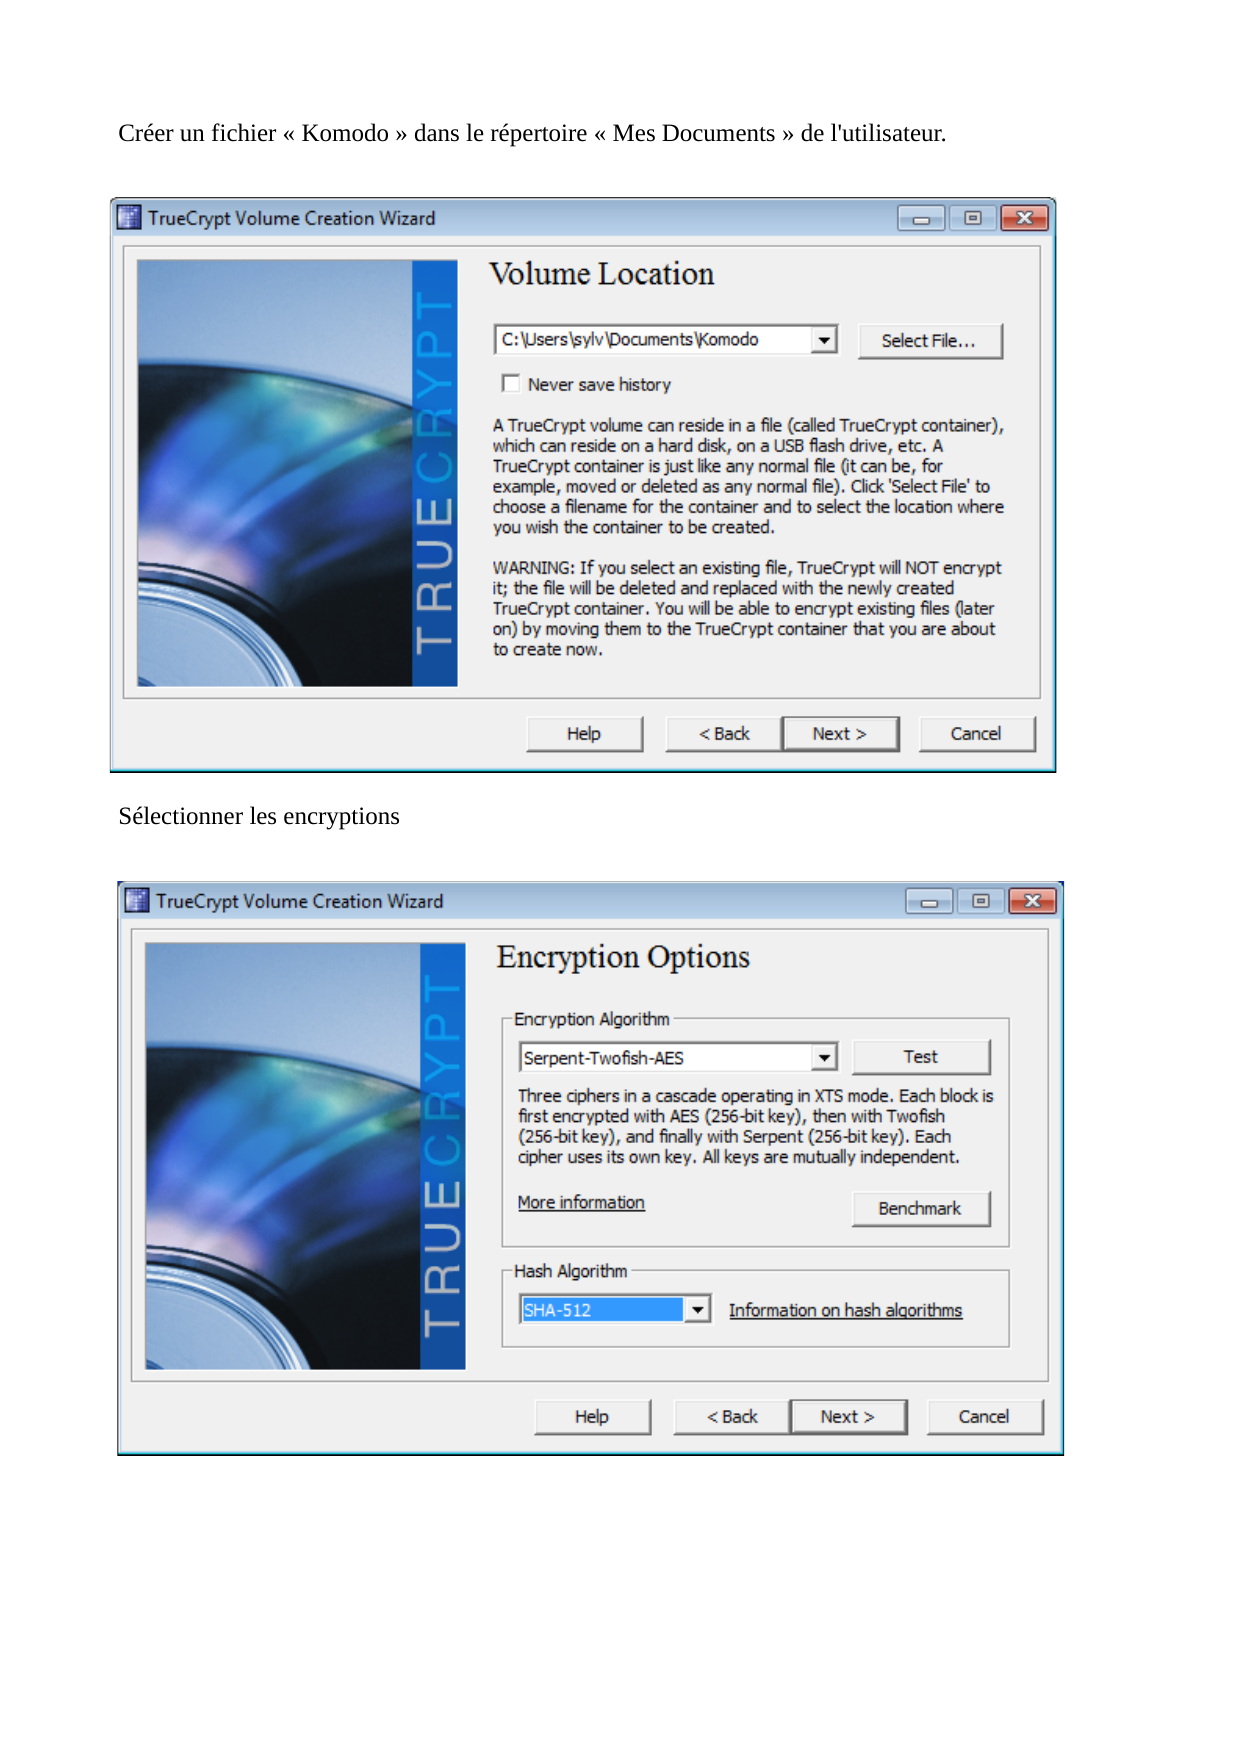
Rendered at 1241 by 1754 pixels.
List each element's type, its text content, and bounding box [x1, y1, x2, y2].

text Créer un fichier « Komodo » dans le répertoire « Mes Documents » de l'utilisateur. [118, 118, 1122, 147]
picture [109, 197, 1057, 773]
text Sélectionner les encryptions [118, 801, 1122, 830]
picture [117, 881, 1065, 1456]
